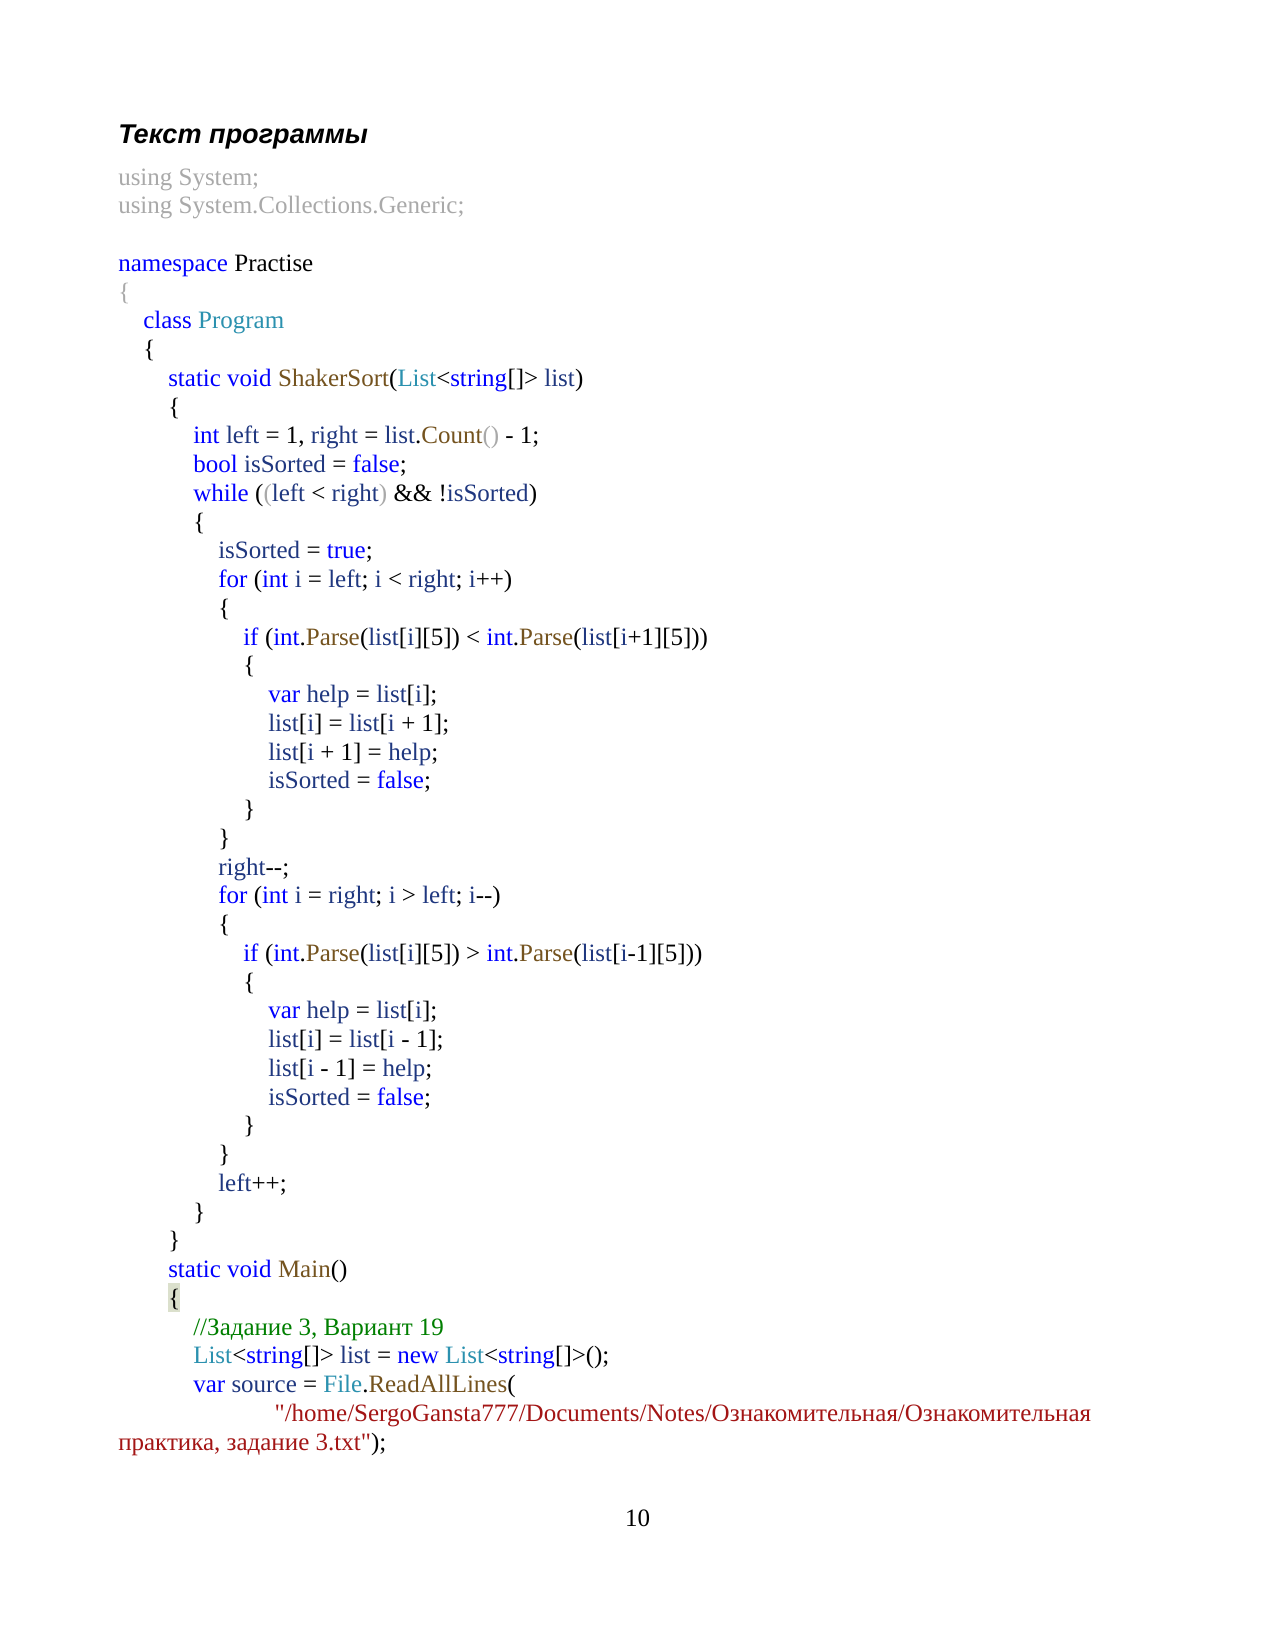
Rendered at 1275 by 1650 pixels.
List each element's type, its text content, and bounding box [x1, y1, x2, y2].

subtitle Текст программы [118, 118, 1157, 149]
text using System; using System.Collections.Generic; namespace Practise { class Program { static void ShakerSort(List<string[]> list) { int left = 1, right = list.Count() - 1; bool isSorted = false; while ((left < right) && !isSorted) { isSorted = true; for (int i = left; i < right; i++) { if (int.Parse(list[i][5]) < int.Parse(list[i+1][5])) { var help = list[i]; list[i] = list[i + 1]; list[i + 1] = help; isSorted = false; } } right--; for (int i = right; i > left; i--) { if (int.Parse(list[i][5]) > int.Parse(list[i-1][5])) { var help = list[i]; list[i] = list[i - 1]; list[i - 1] = help; isSorted = false; } } left++; } } static void Main() { //Задание 3, Вариант 19 List<string[]> list = new List<string[]>(); var source = File.ReadAllLines( "/home/SergoGansta777/Documents/Notes/Ознакомительная/Ознакомительная практика, задание 3.txt"); [118, 162, 1157, 1456]
